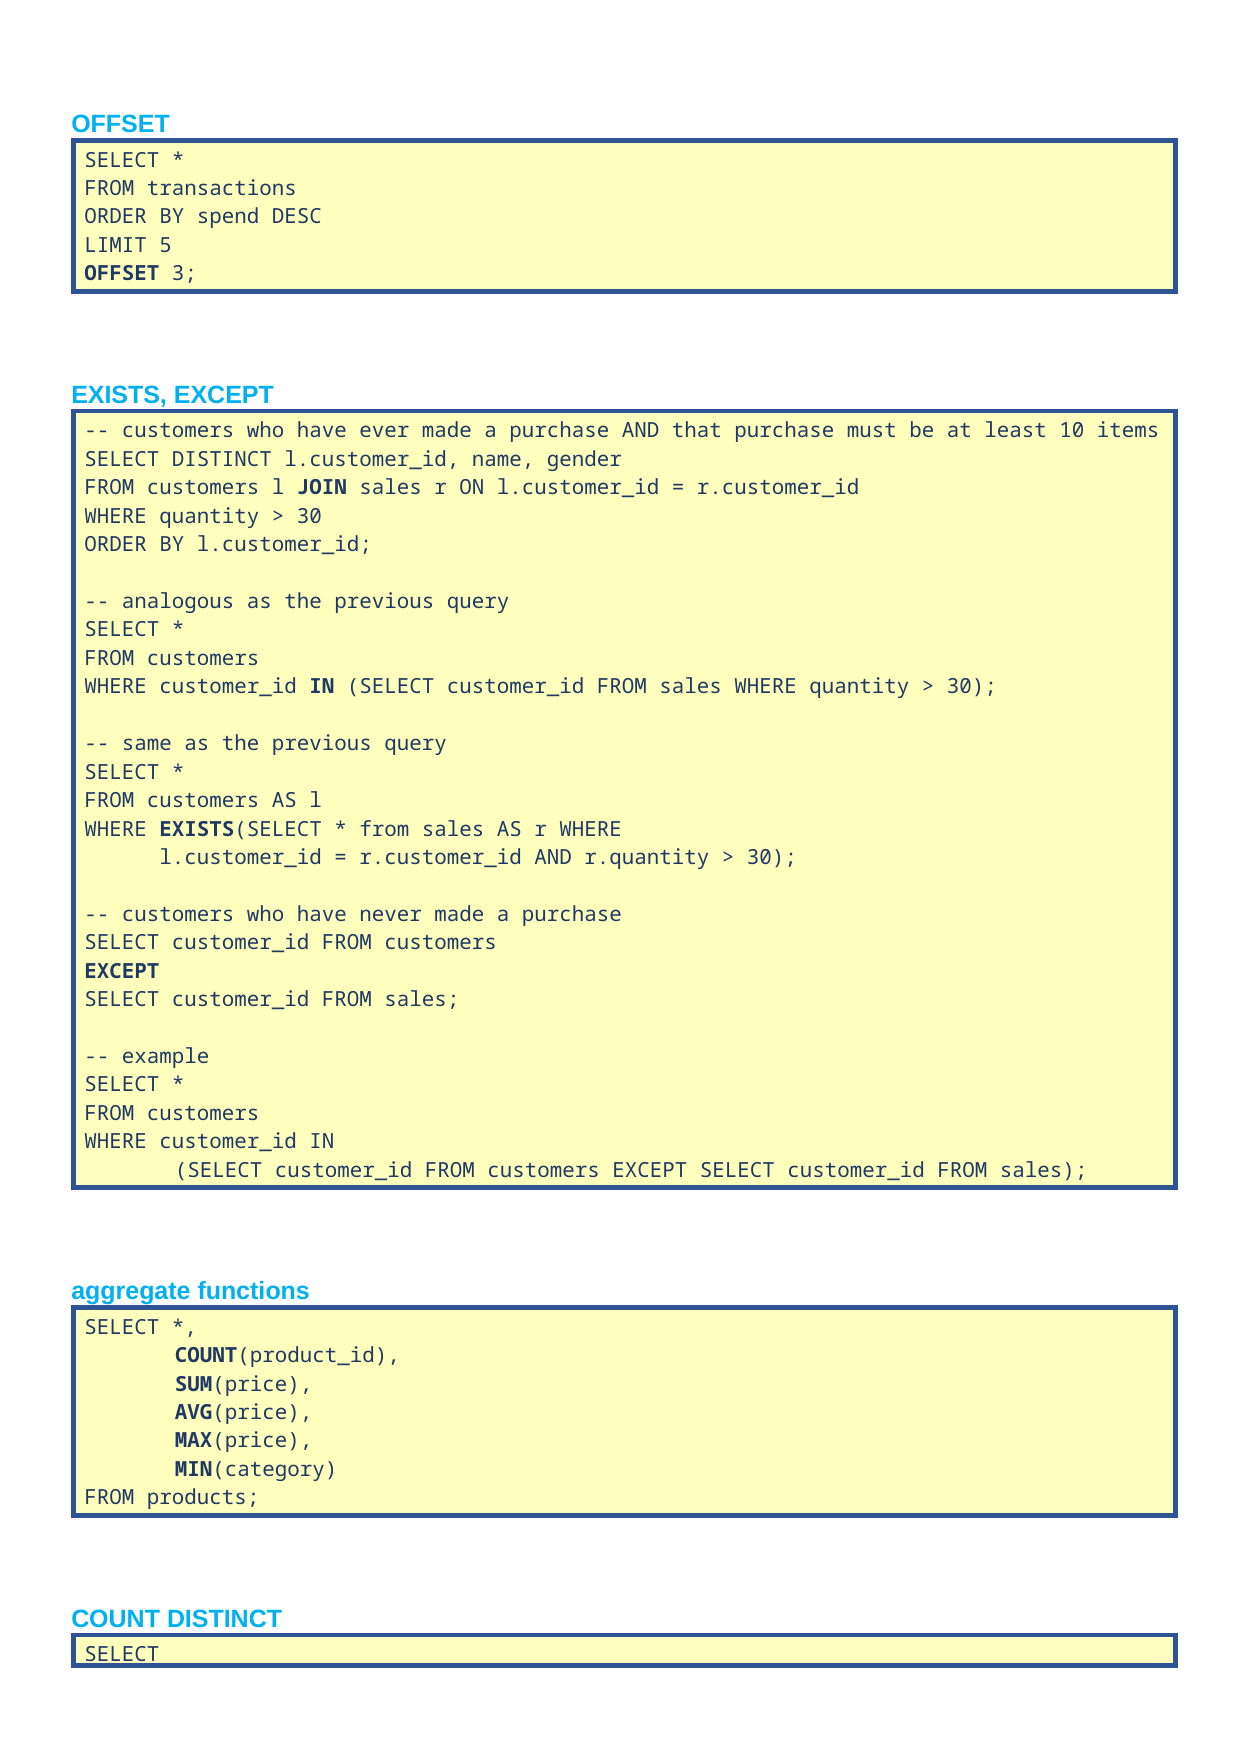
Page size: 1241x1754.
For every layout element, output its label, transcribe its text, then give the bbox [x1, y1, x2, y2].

text (SELECT customer_id FROM customers EXCEPT SELECT customer_id FROM sales); [76, 1148, 1173, 1185]
text SELECT customer_id FROM sales; [76, 977, 1173, 1006]
text -- same as the previous query [76, 722, 1173, 750]
text FROM customers [76, 1091, 1173, 1120]
text OFFSET 3; [76, 252, 1173, 289]
text -- analogous as the previous query [76, 579, 1173, 608]
text COUNT(product_id), [76, 1333, 1173, 1362]
title COUNT DISTINCT [71, 1604, 1178, 1633]
text FROM customers AS l [76, 778, 1173, 807]
text -- customers who have never made a purchase [76, 892, 1173, 921]
text SELECT [76, 1637, 1173, 1663]
text SELECT customer_id FROM customers [76, 921, 1173, 949]
text -- customers who have ever made a purchase AND that purchase must be at least 10 items [76, 413, 1173, 437]
text -- example [76, 1034, 1173, 1063]
text MAX(price), [76, 1419, 1173, 1447]
text AVG(price), [76, 1390, 1173, 1419]
text WHERE customer_id IN [76, 1120, 1173, 1148]
title aggregate functions [71, 1276, 1178, 1305]
text FROM customers l JOIN sales r ON l.customer_id = r.customer_id [76, 466, 1173, 494]
text SELECT * [76, 608, 1173, 636]
text SELECT * [76, 143, 1173, 166]
text MIN(category) [76, 1447, 1173, 1476]
text FROM products; [76, 1476, 1173, 1513]
text WHERE quantity > 30 [76, 494, 1173, 522]
text WHERE customer_id IN (SELECT customer_id FROM sales WHERE quantity > 30); [76, 665, 1173, 693]
text SELECT DISTINCT l.customer_id, name, gender [76, 437, 1173, 466]
text WHERE EXISTS(SELECT * from sales AS r WHERE [76, 807, 1173, 835]
text SUM(price), [76, 1362, 1173, 1390]
text EXCEPT [76, 949, 1173, 977]
text SELECT *, [76, 1310, 1173, 1333]
text FROM customers [76, 636, 1173, 665]
title EXISTS, EXCEPT [71, 380, 1178, 409]
text ORDER BY spend DESC [76, 195, 1173, 223]
text FROM transactions [76, 166, 1173, 195]
text l.customer_id = r.customer_id AND r.quantity > 30); [76, 835, 1173, 864]
text LIMIT 5 [76, 223, 1173, 252]
text SELECT * [76, 750, 1173, 778]
title OFFSET [71, 109, 1178, 138]
text SELECT * [76, 1063, 1173, 1091]
text ORDER BY l.customer_id; [76, 522, 1173, 551]
